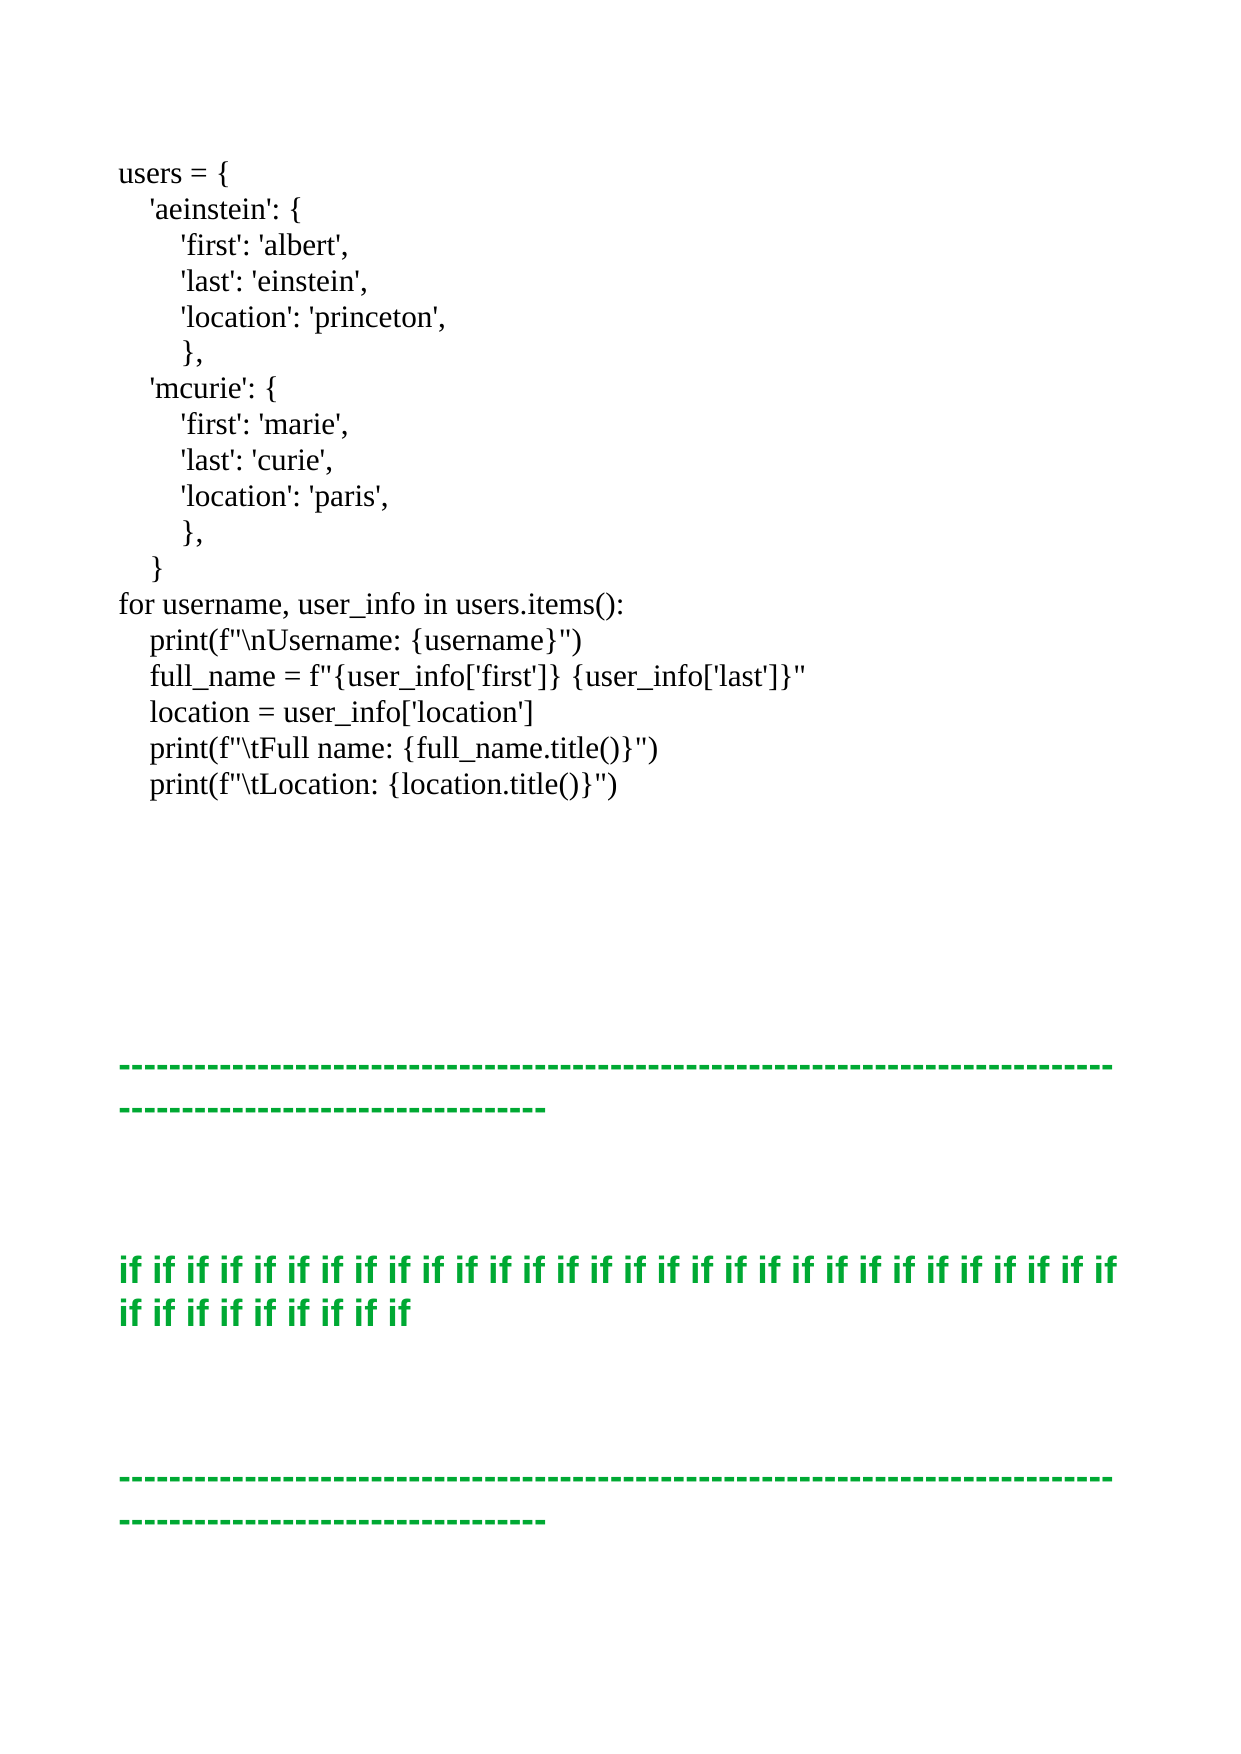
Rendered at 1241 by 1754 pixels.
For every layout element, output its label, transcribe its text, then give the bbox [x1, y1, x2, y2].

text full_name = f"{user_info['first']} {user_info['last']}" [118, 657, 1122, 693]
text 'last': 'einstein', [118, 262, 1122, 298]
text 'location': 'paris', [118, 477, 1122, 513]
text } [118, 549, 1122, 585]
text 'last': 'curie', [118, 442, 1122, 477]
text }, [118, 334, 1122, 370]
subtitle ----------------------------------------------------------------------------------------------------------------- [118, 1042, 1122, 1129]
text 'first': 'marie', [118, 406, 1122, 442]
text location = user_info['location'] [118, 693, 1122, 729]
text 'aeinstein': { [118, 190, 1122, 226]
text users = { [118, 154, 1122, 190]
text }, [118, 513, 1122, 549]
text print(f"\tFull name: {full_name.title()}") [118, 729, 1122, 765]
text print(f"\tLocation: {location.title()}") [118, 765, 1122, 801]
text 'mcurie': { [118, 370, 1122, 406]
subtitle ----------------------------------------------------------------------------------------------------------------- [118, 1453, 1122, 1541]
text for username, user_info in users.items(): [118, 585, 1122, 621]
text 'first': 'albert', [118, 226, 1122, 262]
text 'location': 'princeton', [118, 298, 1122, 334]
text print(f"\nUsername: {username}") [118, 621, 1122, 657]
subtitle if if if if if if if if if if if if if if if if if if if if if if if if if if if if if if if if if if if if if if if [118, 1247, 1122, 1335]
